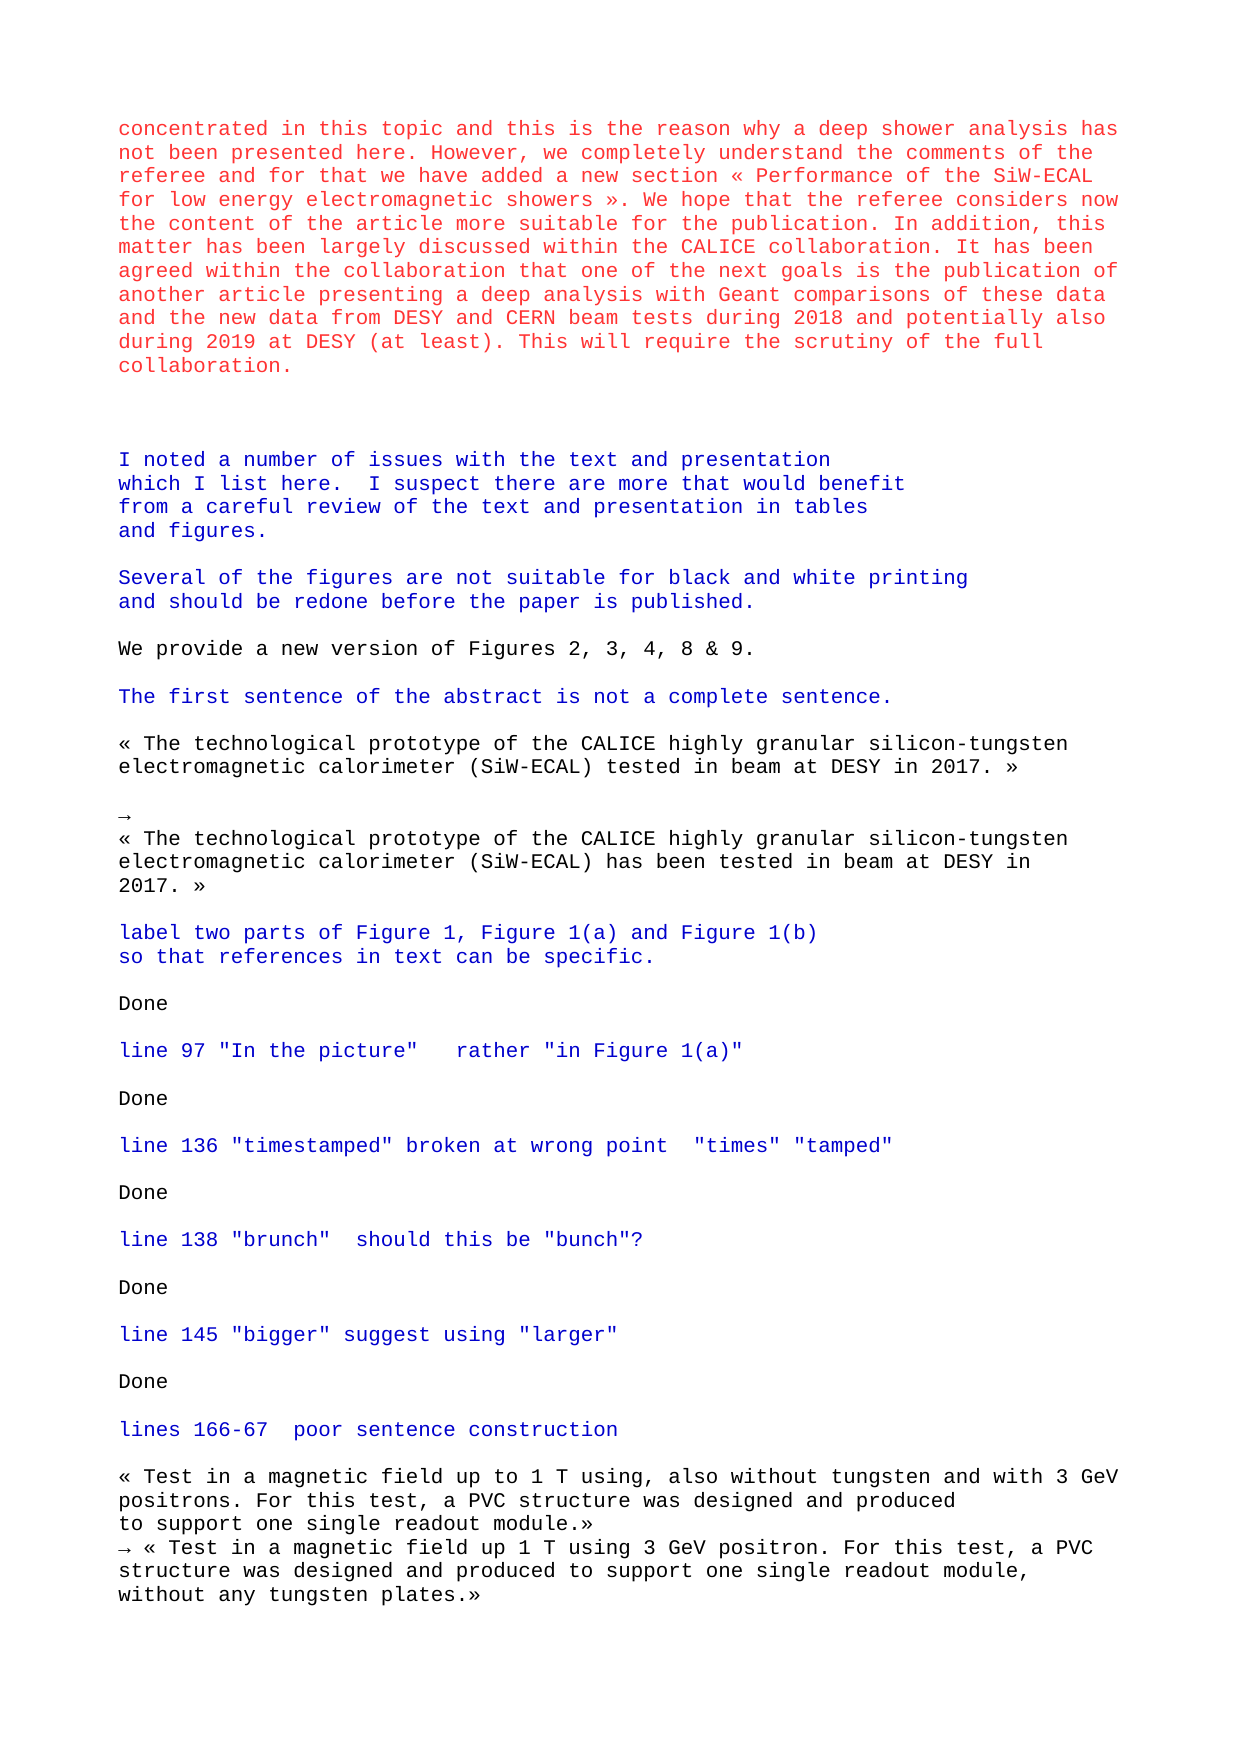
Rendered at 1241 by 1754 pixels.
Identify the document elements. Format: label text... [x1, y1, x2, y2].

text line 138 "brunch" should this be "bunch"? [118, 1229, 1122, 1253]
text → « Test in a magnetic field up 1 T using 3 GeV positron. For this test, a PVC structure was designed and produced to support one single readout module, without any tungsten plates.» [118, 1537, 1122, 1608]
text Done [118, 1277, 1122, 1300]
text We provide a new version of Figures 2, 3, 4, 8 & 9. [118, 638, 1122, 662]
text The first sentence of the abstract is not a complete sentence. [118, 686, 1122, 709]
text so that references in text can be specific. [118, 946, 1122, 969]
text and should be redone before the paper is published. [118, 591, 1122, 615]
text « Test in a magnetic field up to 1 T using, also without tungsten and with 3 GeV positrons. For this test, a PVC structure was designed and produced [118, 1466, 1122, 1513]
text line 145 "bigger" suggest using "larger" [118, 1324, 1122, 1348]
text from a careful review of the text and presentation in tables [118, 496, 1122, 520]
text concentrated in this topic and this is the reason why a deep shower analysis has not been presented here. However, we completely understand the comments of the referee and for that we have added a new section « Performance of the SiW-ECAL for low energy electromagnetic showers ». We hope that the referee considers now the content of the article more suitable for the publication. In addition, this matter has been largely discussed within the CALICE collaboration. It has been agreed within the collaboration that one of the next goals is the publication of another article presenting a deep analysis with Geant comparisons of these data and the new data from DESY and CERN beam tests during 2018 and potentially also during 2019 at DESY (at least). This will require the scrutiny of the full collaboration. [118, 118, 1122, 378]
text « The technological prototype of the CALICE highly granular silicon-tungsten electromagnetic calorimeter (SiW-ECAL) has been tested in beam at DESY in 2017. » [118, 827, 1122, 898]
text Done [118, 1371, 1122, 1395]
text Several of the figures are not suitable for black and white printing [118, 567, 1122, 591]
text which I list here. I suspect there are more that would benefit [118, 473, 1122, 496]
text Done [118, 993, 1122, 1017]
text lines 166-67 poor sentence construction [118, 1419, 1122, 1442]
text I noted a number of issues with the text and presentation [118, 449, 1122, 473]
text label two parts of Figure 1, Figure 1(a) and Figure 1(b) [118, 922, 1122, 946]
text and figures. [118, 520, 1122, 544]
text line 136 "timestamped" broken at wrong point "times" "tamped" [118, 1135, 1122, 1158]
text Done [118, 1088, 1122, 1111]
text → [118, 804, 1122, 827]
text line 97 "In the picture" rather "in Figure 1(a)" [118, 1040, 1122, 1064]
text to support one single readout module.» [118, 1513, 1122, 1537]
text Done [118, 1182, 1122, 1206]
text « The technological prototype of the CALICE highly granular silicon-tungsten electromagnetic calorimeter (SiW-ECAL) tested in beam at DESY in 2017. » [118, 733, 1122, 780]
